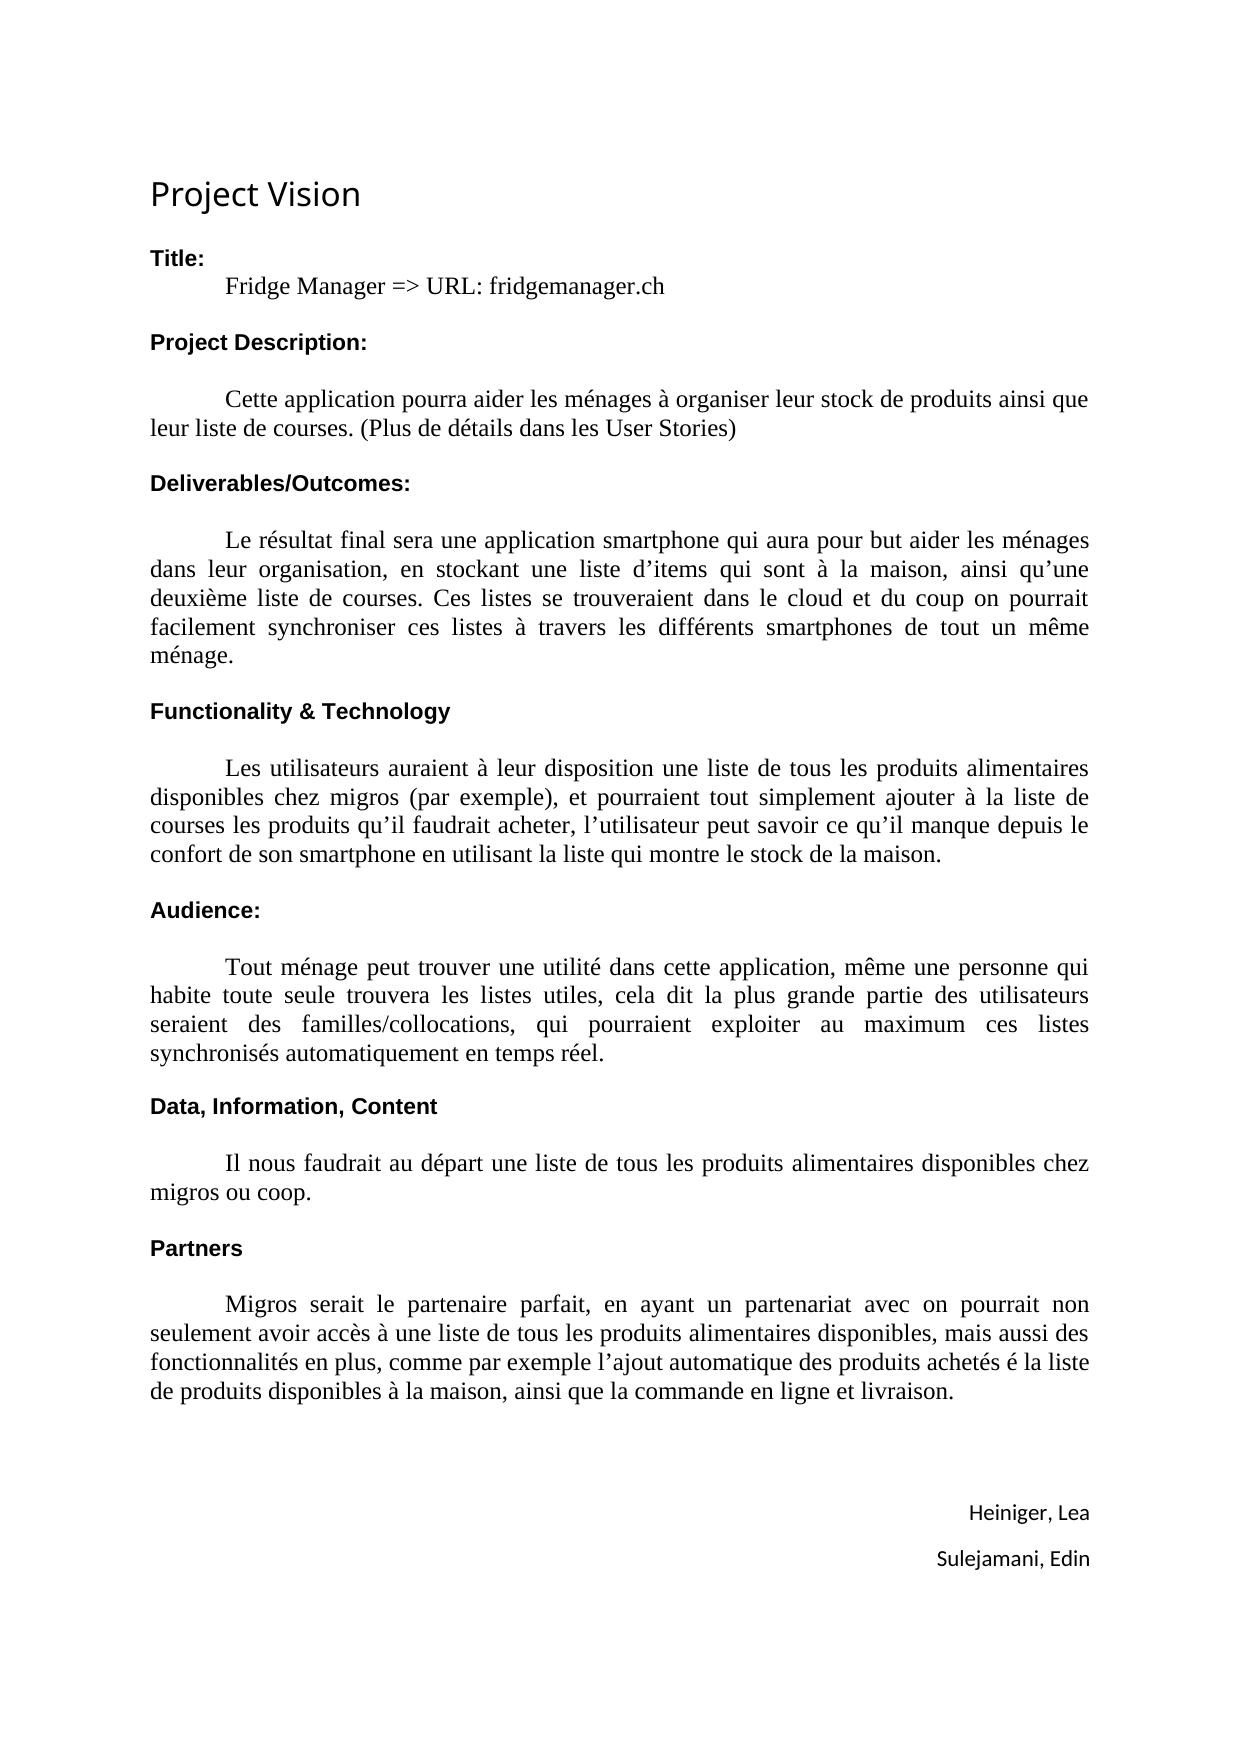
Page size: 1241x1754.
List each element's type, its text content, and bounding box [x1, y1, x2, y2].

text Title: [150, 245, 1090, 271]
text Deliverables/Outcomes: [150, 470, 1090, 497]
subtitle Project Vision [150, 171, 1090, 216]
text Heiniger, Lea [150, 1498, 1090, 1526]
text Il nous faudrait au départ une liste de tous les produits alimentaires disponibles chez migros ou coop. [150, 1148, 1090, 1206]
text Migros serait le partenaire parfait, en ayant un partenariat avec on pourrait non seulement avoir accès à une liste de tous les produits alimentaires disponibles, mais aussi des fonctionnalités en plus, comme par exemple l’ajout automatique des produits achetés é la liste de produits disponibles à la maison, ainsi que la commande en ligne et livraison. [150, 1289, 1090, 1404]
text Data, Information, Content [150, 1093, 1090, 1119]
text Project Description: [150, 329, 1090, 355]
text Partners [150, 1234, 1090, 1261]
text Cette application pourra aider les ménages à organiser leur stock de produits ainsi que leur liste de courses. (Plus de détails dans les User Stories) [150, 384, 1090, 441]
text Audience: [150, 897, 1090, 923]
text Sulejamani, Edin [150, 1544, 1090, 1572]
text Le résultat final sera une application smartphone qui aura pour but aider les ménages dans leur organisation, en stockant une liste d’items qui sont à la maison, ainsi qu’une deuxième liste de courses. Ces listes se trouveraient dans le cloud et du coup on pourrait facilement synchroniser ces listes à travers les différents smartphones de tout un même ménage. [150, 525, 1090, 669]
text Fridge Manager => URL: fridgemanager.ch [150, 271, 1090, 300]
text Functionality & Technology [150, 698, 1090, 724]
text Tout ménage peut trouver une utilité dans cette application, même une personne qui habite toute seule trouvera les listes utiles, cela dit la plus grande partie des utilisateurs seraient des familles/collocations, qui pourraient exploiter au maximum ces listes synchronisés automatiquement en temps réel. [150, 952, 1090, 1067]
text Les utilisateurs auraient à leur disposition une liste de tous les produits alimentaires disponibles chez migros (par exemple), et pourraient tout simplement ajouter à la liste de courses les produits qu’il faudrait acheter, l’utilisateur peut savoir ce qu’il manque depuis le confort de son smartphone en utilisant la liste qui montre le stock de la maison. [150, 753, 1090, 868]
